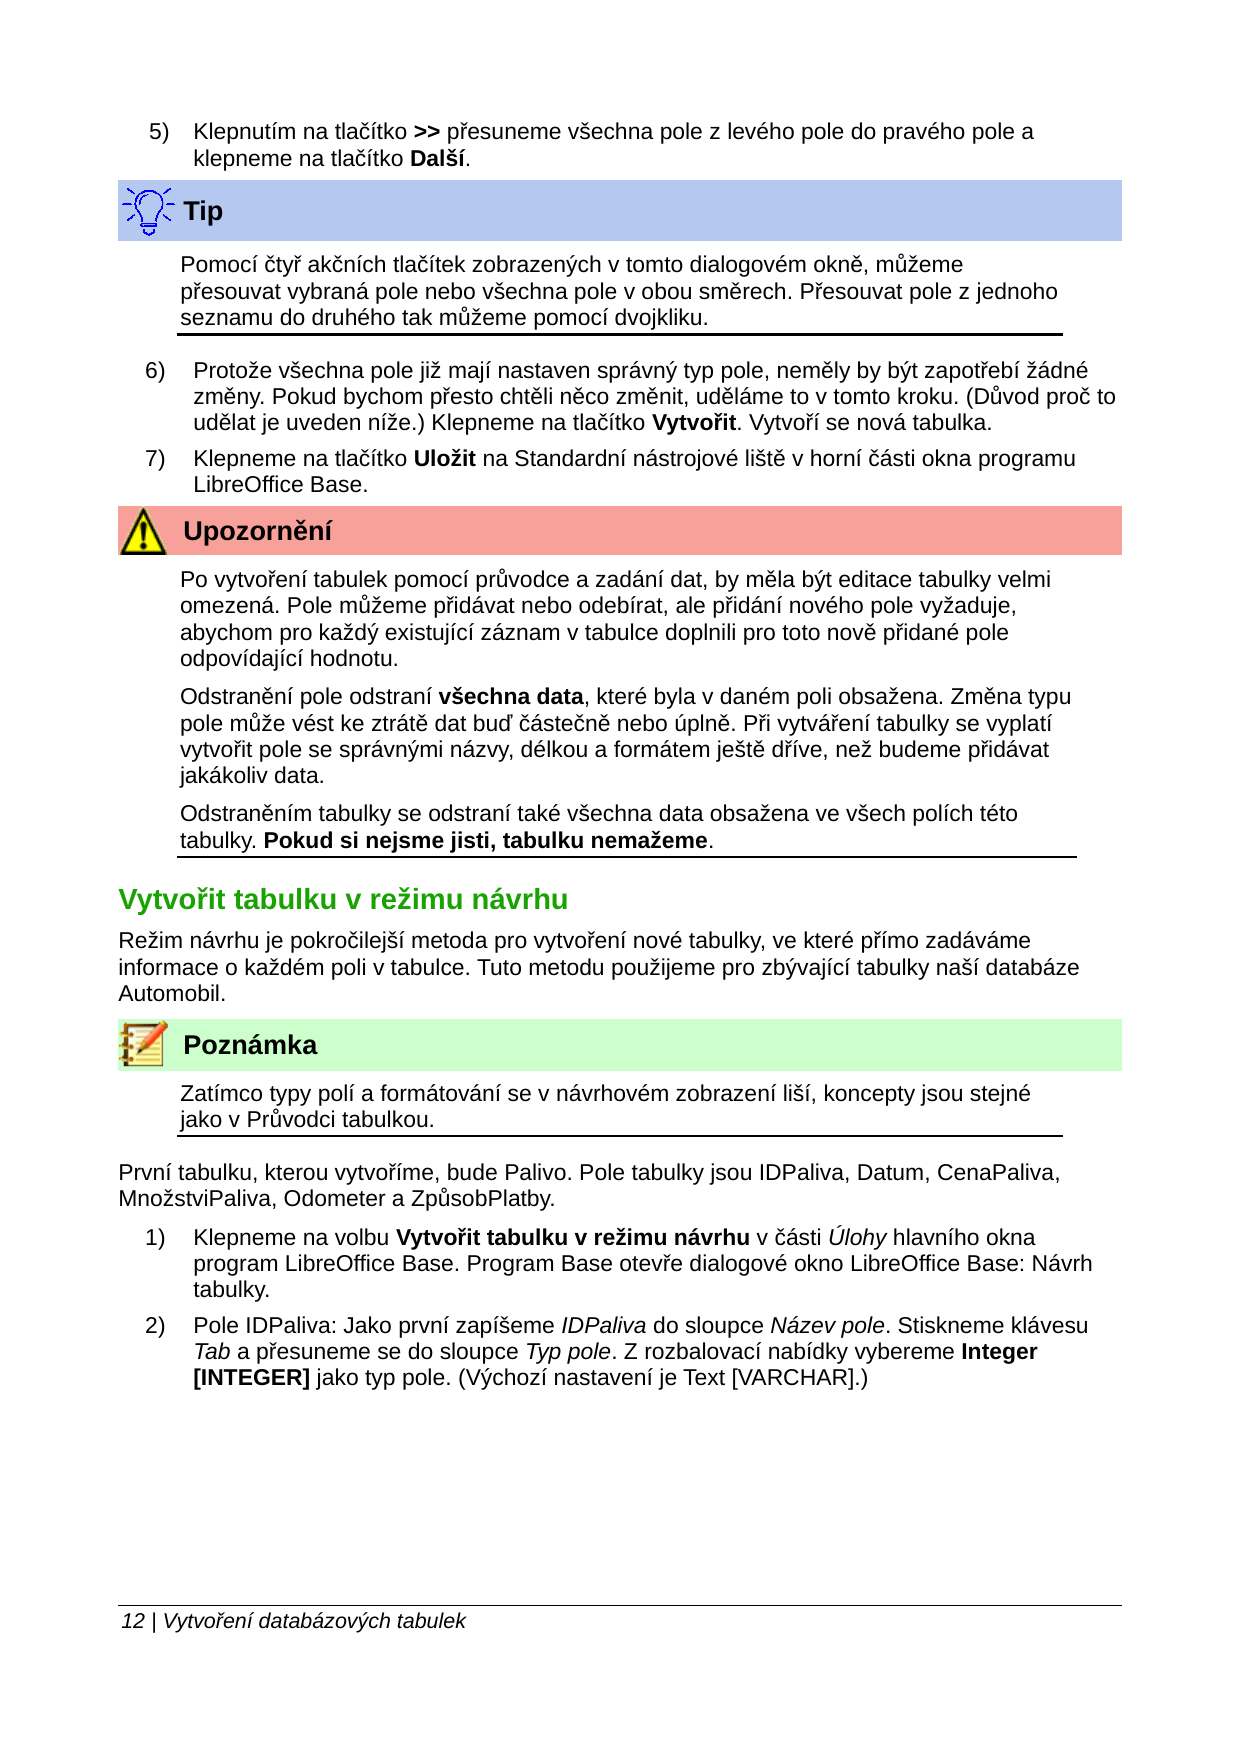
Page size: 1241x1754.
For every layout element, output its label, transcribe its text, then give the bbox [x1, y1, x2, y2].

subtitle Vytvořit tabulku v režimu návrhu [118, 882, 1122, 915]
text Po vytvoření tabulek pomocí průvodce a zadání dat, by měla být editace tabulky velmi omezená. Pole můžeme přidávat nebo odebírat, ale přidání nového pole vyžaduje, abychom pro každý existující záznam v tabulce doplnili pro toto nově přidané pole odpovídající hodnotu. [177, 563, 1077, 671]
picture [119, 506, 167, 555]
list Protože všechna pole již mají nastaven správný typ pole, neměly by být zapotřebí žádné změny. Pokud bychom přesto chtěli něco změnit, uděláme to v tomto kroku. (Důvod proč to udělat je uveden níže.) Klepneme na tlačítko Vytvořit. Vytvoří se nová tabulka. [165, 357, 1122, 436]
subtitle Tip [118, 180, 1122, 241]
subtitle Poznámka [118, 1019, 1122, 1071]
picture [119, 1019, 170, 1070]
subtitle Upozornění [167, 506, 1122, 555]
picture [119, 180, 179, 240]
list Pole IDPaliva: Jako první zapíšeme IDPaliva do sloupce Název pole. Stiskneme klávesu Tab a přesuneme se do sloupce Typ pole. Z rozbalovací nabídky vybereme Integer [INTEGER] jako typ pole. (Výchozí nastavení je Text [VARCHAR].) [165, 1312, 1122, 1391]
text Zatímco typy polí a formátování se v návrhovém zobrazení liší, koncepty jsou stejné jako v Průvodci tabulkou. [177, 1077, 1063, 1135]
list Klepnutím na tlačítko >> přesuneme všechna pole z levého pole do pravého pole a klepneme na tlačítko Další. [169, 118, 1122, 171]
text První tabulku, kterou vytvoříme, bude Palivo. Pole tabulky jsou IDPaliva, Datum, CenaPaliva, MnožstviPaliva, Odometer a ZpůsobPlatby. [118, 1158, 1122, 1211]
text Režim návrhu je pokročilejší metoda pro vytvoření nové tabulky, ve které přímo zadáváme informace o každém poli v tabulce. Tuto metodu použijeme pro zbývající tabulky naší databáze Automobil. [118, 927, 1122, 1006]
text Pomocí čtyř akčních tlačítek zobrazených v tomto dialogovém okně, můžeme přesouvat vybraná pole nebo všechna pole v obou směrech. Přesouvat pole z jednoho seznamu do druhého tak můžeme pomocí dvojkliku. [177, 248, 1063, 333]
list Klepneme na volbu Vytvořit tabulku v režimu návrhu v části Úlohy hlavního okna program LibreOffice Base. Program Base otevře dialogové okno LibreOffice Base: Návrh tabulky. [165, 1224, 1122, 1303]
list Klepneme na tlačítko Uložit na Standardní nástrojové liště v horní části okna programu LibreOffice Base. [165, 444, 1122, 497]
text Odstraněním tabulky se odstraní také všechna data obsažena ve všech polích této tabulky. Pokud si nejsme jisti, tabulku nemažeme. [177, 797, 1077, 856]
text Odstranění pole odstraní všechna data, které byla v daném poli obsažena. Změna typu pole může vést ke ztrátě dat buď částečně nebo úplně. Při vytváření tabulky se vyplatí vytvořit pole se správnými názvy, délkou a formátem ještě dříve, než budeme přidávat jakákoliv data. [177, 680, 1077, 788]
